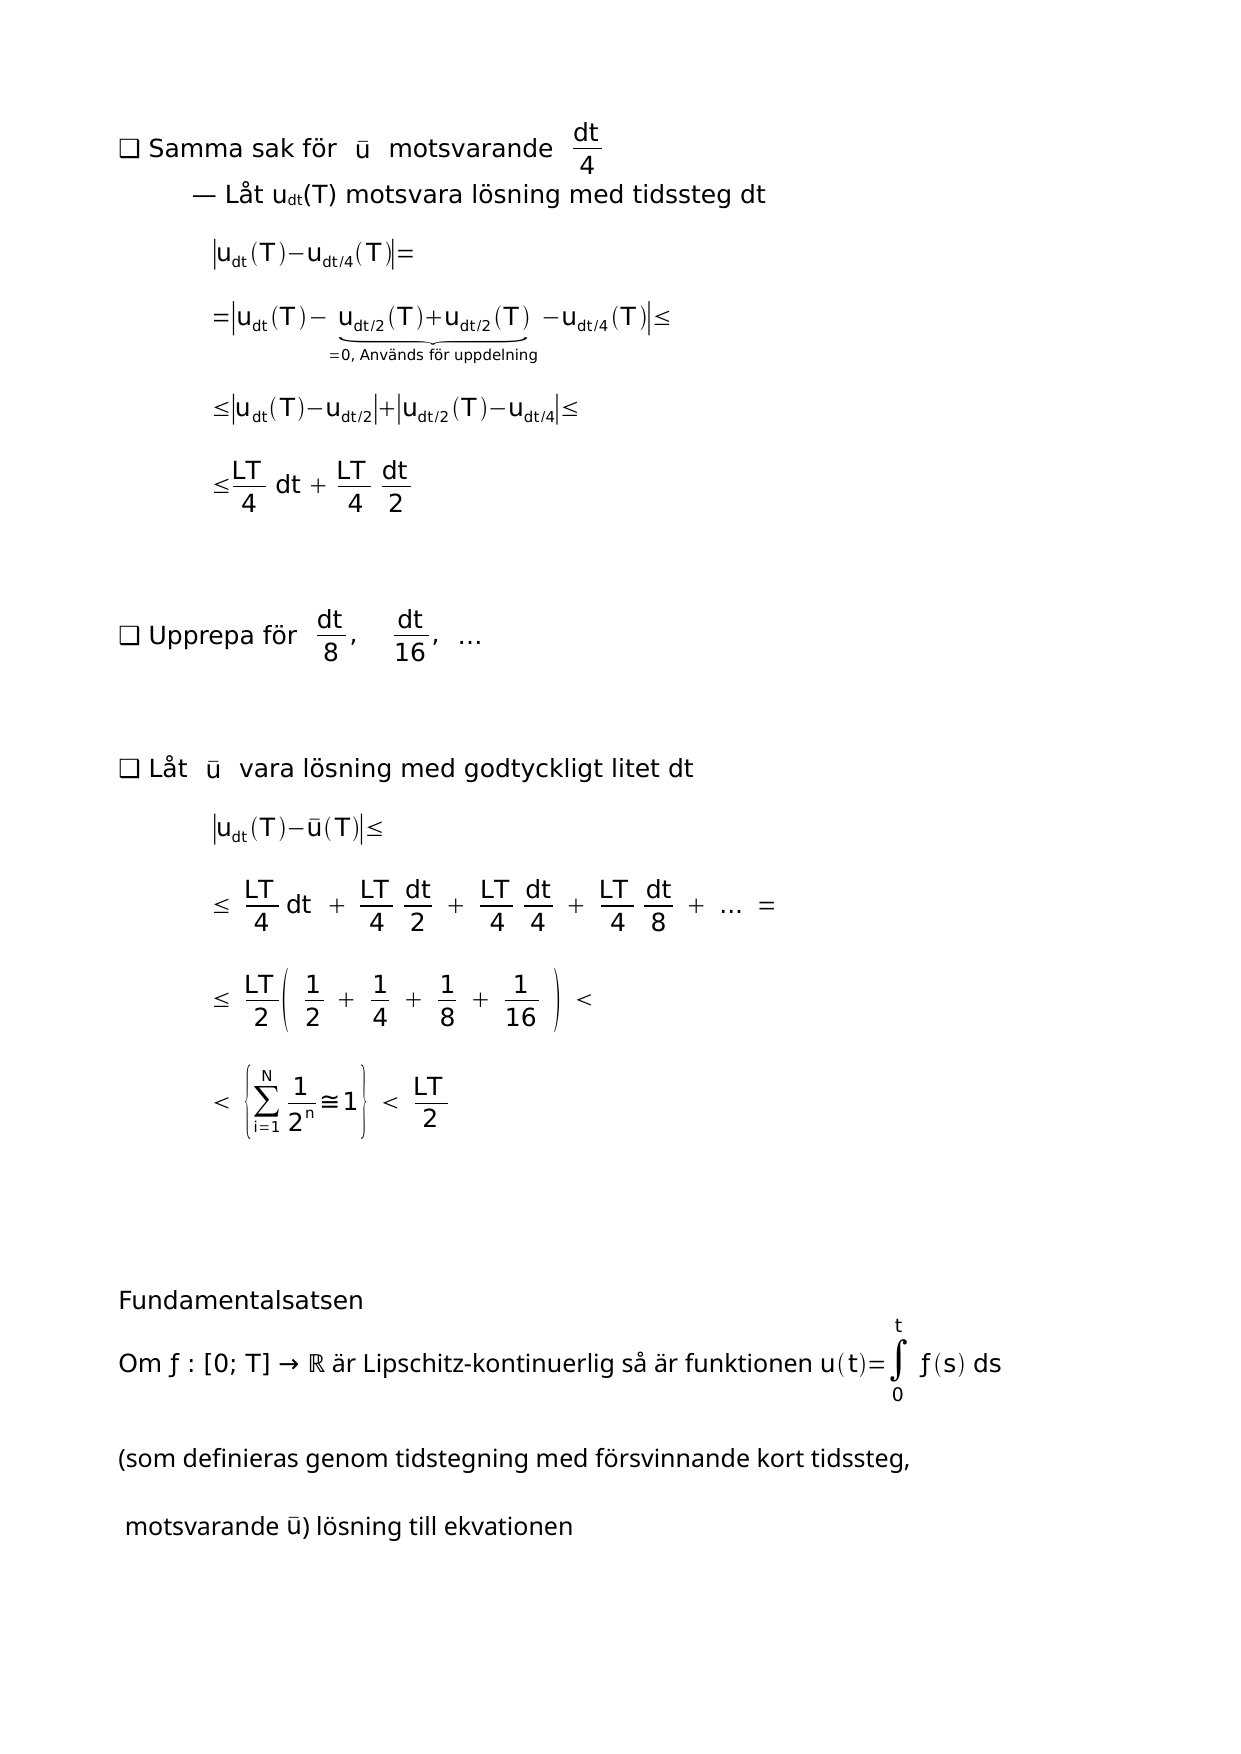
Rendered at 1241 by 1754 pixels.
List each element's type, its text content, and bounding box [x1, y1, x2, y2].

text Fundamentalsatsen [118, 1287, 1122, 1316]
text (som definieras genom tidstegning med försvinnande kort tidssteg, [118, 1440, 1122, 1474]
text ❑ Samma sak förmotsvarande [118, 118, 1122, 180]
text — Låt udt(T) motsvara lösning med tidssteg dt [118, 180, 1122, 209]
text ❑ Upprepa för… [118, 605, 1122, 667]
text Om ƒ : [0; T] → ℝ är Lipschitz-kontinuerlig så är funktionen [118, 1316, 1122, 1406]
text ❑ Låtvara lösning med godtyckligt litet dt [118, 754, 1122, 784]
text motsvarande ) lösning till ekvationen [118, 1508, 1122, 1542]
